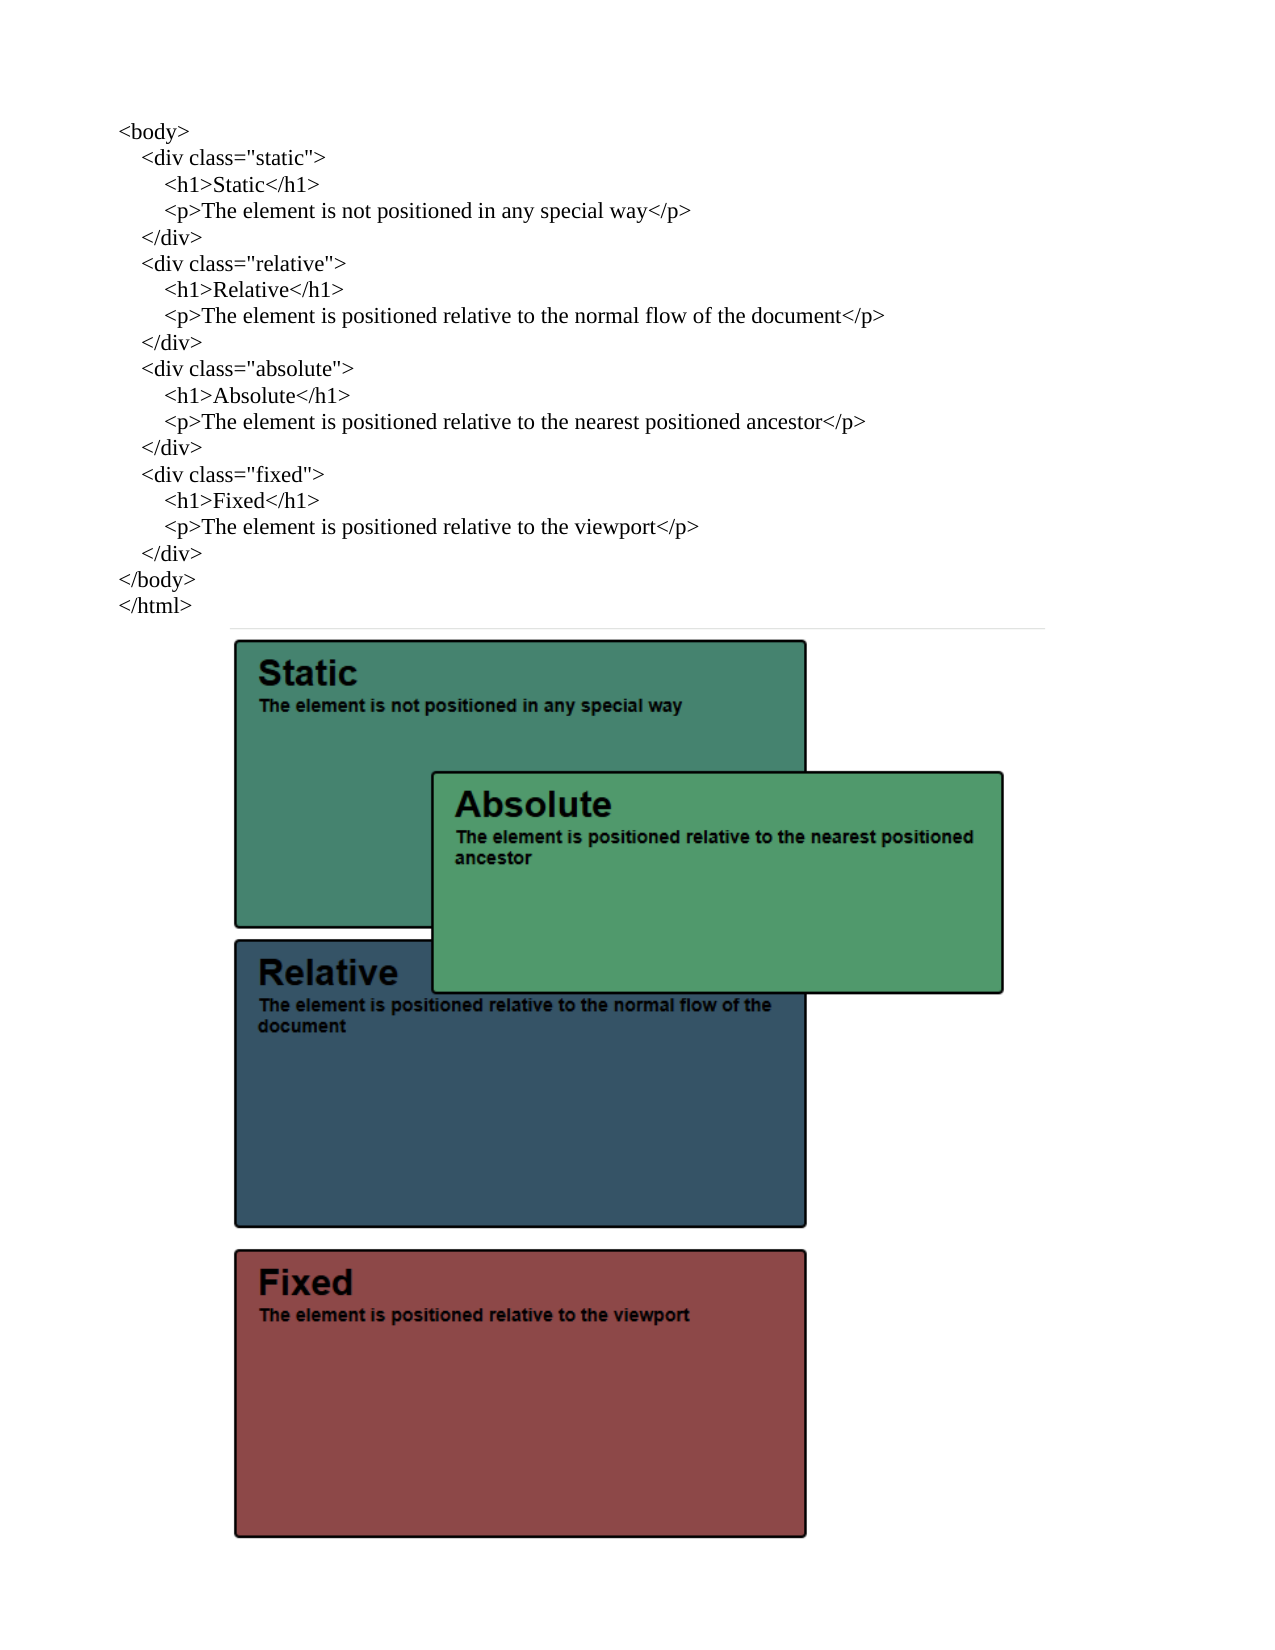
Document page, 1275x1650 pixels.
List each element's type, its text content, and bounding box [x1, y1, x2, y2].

text </div> [118, 329, 1157, 355]
text <h1>Static</h1> [118, 171, 1157, 197]
text <div class="fixed"> [118, 461, 1157, 487]
text <div class="absolute"> [118, 355, 1157, 382]
text </div> [118, 223, 1157, 250]
text <div class="relative"> [118, 250, 1157, 276]
text </div> [118, 434, 1157, 461]
text <p>The element is positioned relative to the nearest positioned ancestor</p> [118, 408, 1157, 434]
text </body> [118, 566, 1157, 592]
text <p>The element is positioned relative to the normal flow of the document</p> [118, 303, 1157, 329]
picture [229, 628, 1046, 1554]
text </html> [118, 592, 1157, 619]
text <p>The element is positioned relative to the viewport</p> [118, 513, 1157, 540]
text <h1>Relative</h1> [118, 276, 1157, 303]
text <body> [118, 118, 1157, 144]
text <h1>Fixed</h1> [118, 487, 1157, 513]
text <h1>Absolute</h1> [118, 382, 1157, 408]
text <div class="static"> [118, 144, 1157, 171]
text <p>The element is not positioned in any special way</p> [118, 197, 1157, 223]
text </div> [118, 540, 1157, 566]
